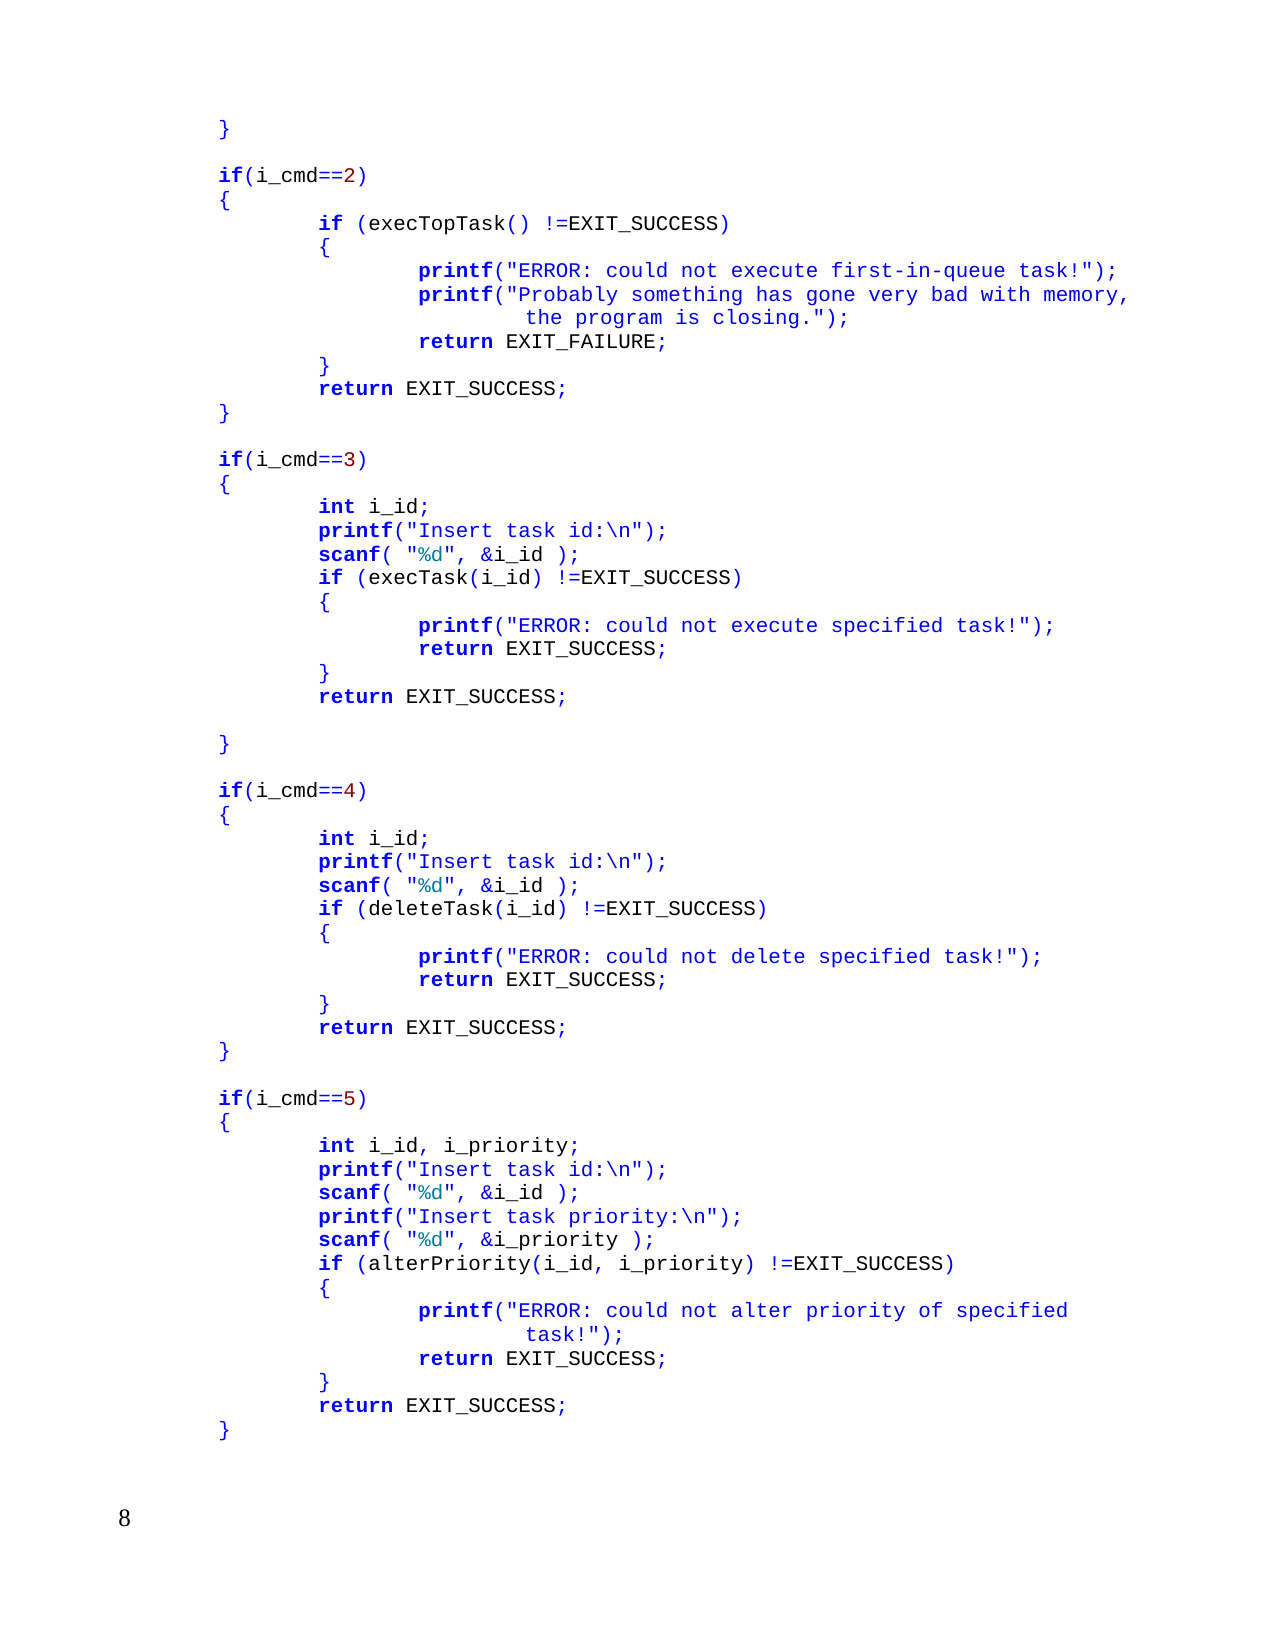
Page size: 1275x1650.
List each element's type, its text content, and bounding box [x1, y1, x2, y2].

text scanf( "%d", &i_id ); [118, 544, 1157, 567]
text } [118, 733, 1157, 757]
text if(i_cmd==5) [118, 1088, 1157, 1111]
text if (execTask(i_id) !=EXIT_SUCCESS) [118, 567, 1157, 591]
text printf("Insert task priority:\n"); [118, 1206, 1157, 1229]
text return EXIT_SUCCESS; [118, 686, 1157, 709]
text { [118, 189, 1157, 213]
text if(i_cmd==2) [118, 165, 1157, 189]
text { [118, 591, 1157, 615]
text { [118, 473, 1157, 496]
text } [118, 993, 1157, 1017]
text return EXIT_SUCCESS; [118, 1348, 1157, 1371]
text return EXIT_SUCCESS; [118, 378, 1157, 402]
text if (alterPriority(i_id, i_priority) !=EXIT_SUCCESS) [118, 1253, 1157, 1277]
text { [118, 1111, 1157, 1135]
text if(i_cmd==4) [118, 780, 1157, 804]
text printf("Insert task id:\n"); [118, 1158, 1157, 1182]
text printf("ERROR: could not alter priority of specified task!"); [118, 1300, 1157, 1348]
text { [118, 1277, 1157, 1300]
text scanf( "%d", &i_id ); [118, 1182, 1157, 1206]
text int i_id; [118, 827, 1157, 851]
text if(i_cmd==3) [118, 449, 1157, 473]
text return EXIT_SUCCESS; [118, 969, 1157, 993]
text scanf( "%d", &i_id ); [118, 875, 1157, 898]
text if (deleteTask(i_id) !=EXIT_SUCCESS) [118, 898, 1157, 922]
text return EXIT_SUCCESS; [118, 1395, 1157, 1419]
text scanf( "%d", &i_priority ); [118, 1229, 1157, 1253]
text { [118, 922, 1157, 946]
text int i_id; [118, 496, 1157, 520]
text return EXIT_FAILURE; [118, 331, 1157, 354]
text } [118, 1419, 1157, 1442]
text return EXIT_SUCCESS; [118, 1017, 1157, 1040]
text } [118, 1040, 1157, 1064]
text { [118, 804, 1157, 827]
text } [118, 402, 1157, 426]
text return EXIT_SUCCESS; [118, 638, 1157, 662]
text printf("ERROR: could not execute specified task!"); [118, 615, 1157, 638]
text { [118, 236, 1157, 260]
text printf("Insert task id:\n"); [118, 520, 1157, 544]
text } [118, 354, 1157, 378]
text } [118, 662, 1157, 686]
text printf("ERROR: could not execute first-in-queue task!"); [118, 260, 1157, 284]
text printf("Insert task id:\n"); [118, 851, 1157, 875]
text if (execTopTask() !=EXIT_SUCCESS) [118, 213, 1157, 236]
text } [118, 118, 1157, 142]
text printf("ERROR: could not delete specified task!"); [118, 946, 1157, 969]
text printf("Probably something has gone very bad with memory, the program is closing."); [118, 284, 1157, 331]
text int i_id, i_priority; [118, 1135, 1157, 1158]
text } [118, 1371, 1157, 1395]
